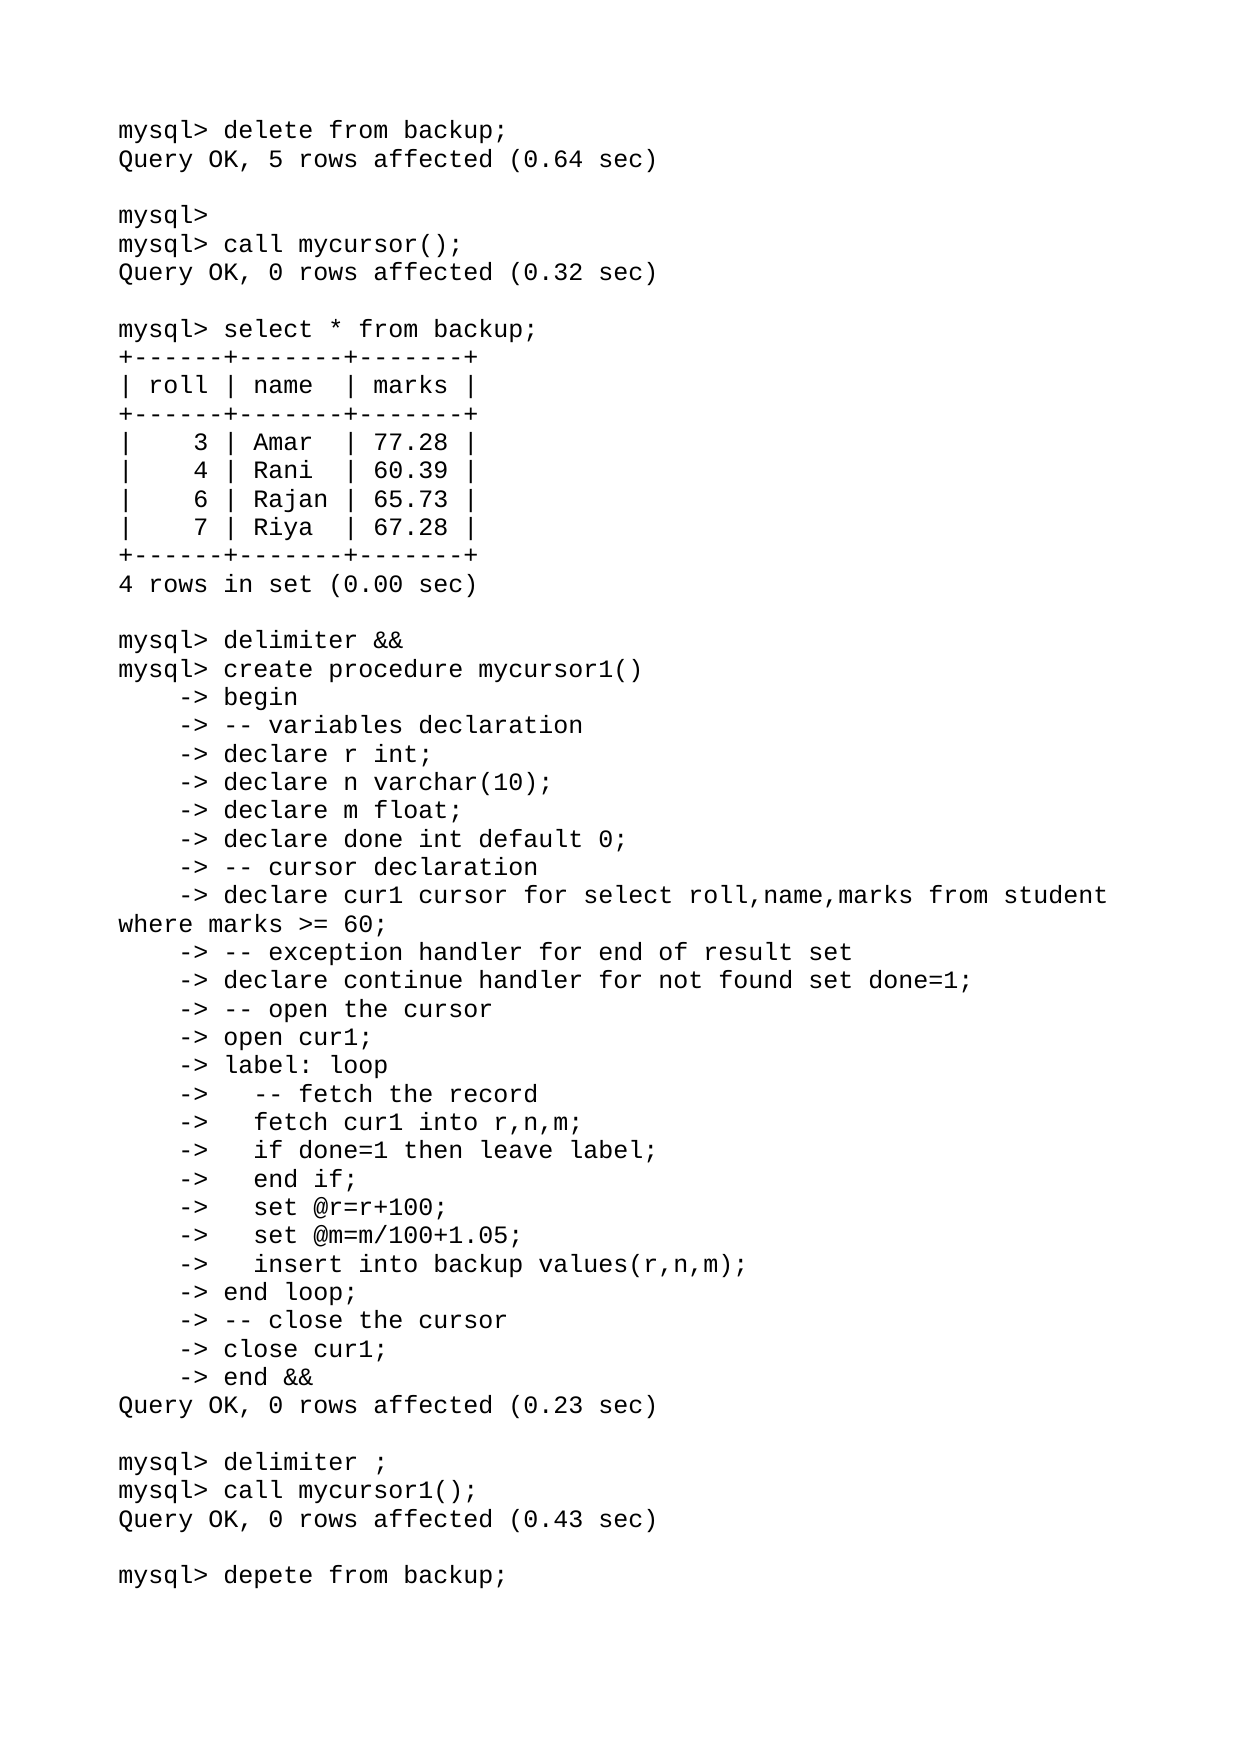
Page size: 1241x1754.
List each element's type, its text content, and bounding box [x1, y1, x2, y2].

text | 4 | Rani | 60.39 | [118, 458, 1122, 486]
text mysql> call mycursor1(); [118, 1478, 1122, 1506]
text -> close cur1; [118, 1336, 1122, 1365]
text -> declare done int default 0; [118, 826, 1122, 855]
text -> -- cursor declaration [118, 855, 1122, 883]
text -> label: loop [118, 1053, 1122, 1081]
text mysql> [118, 203, 1122, 231]
text mysql> call mycursor(); [118, 231, 1122, 260]
text mysql> create procedure mycursor1() [118, 656, 1122, 685]
text Query OK, 0 rows affected (0.23 sec) [118, 1393, 1122, 1421]
text mysql> delimiter ; [118, 1450, 1122, 1478]
text -> set @r=r+100; [118, 1195, 1122, 1223]
text -> declare n varchar(10); [118, 770, 1122, 798]
text -> end loop; [118, 1280, 1122, 1308]
text -> -- variables declaration [118, 713, 1122, 741]
text -> set @m=m/100+1.05; [118, 1223, 1122, 1251]
text Query OK, 0 rows affected (0.32 sec) [118, 260, 1122, 288]
text +------+-------+-------+ [118, 401, 1122, 430]
text -> declare continue handler for not found set done=1; [118, 968, 1122, 996]
text -> open cur1; [118, 1025, 1122, 1053]
text -> begin [118, 685, 1122, 713]
text -> declare m float; [118, 798, 1122, 826]
text -> declare r int; [118, 741, 1122, 770]
text -> declare cur1 cursor for select roll,name,marks from student where marks >= 60; [118, 883, 1122, 940]
text mysql> delete from backup; [118, 118, 1122, 146]
text | 6 | Rajan | 65.73 | [118, 486, 1122, 515]
text -> insert into backup values(r,n,m); [118, 1251, 1122, 1280]
text mysql> delimiter && [118, 628, 1122, 656]
text mysql> depete from backup; [118, 1563, 1122, 1591]
text | 3 | Amar | 77.28 | [118, 430, 1122, 458]
text -> -- close the cursor [118, 1308, 1122, 1336]
text | 7 | Riya | 67.28 | [118, 515, 1122, 543]
text -> fetch cur1 into r,n,m; [118, 1110, 1122, 1138]
text -> end if; [118, 1166, 1122, 1195]
text | roll | name | marks | [118, 373, 1122, 401]
text -> if done=1 then leave label; [118, 1138, 1122, 1166]
text +------+-------+-------+ [118, 543, 1122, 571]
text 4 rows in set (0.00 sec) [118, 571, 1122, 600]
text mysql> select * from backup; [118, 316, 1122, 345]
text -> -- exception handler for end of result set [118, 940, 1122, 968]
text Query OK, 0 rows affected (0.43 sec) [118, 1506, 1122, 1535]
text +------+-------+-------+ [118, 345, 1122, 373]
text -> -- open the cursor [118, 996, 1122, 1025]
text -> end && [118, 1365, 1122, 1393]
text -> -- fetch the record [118, 1081, 1122, 1110]
text Query OK, 5 rows affected (0.64 sec) [118, 146, 1122, 175]
